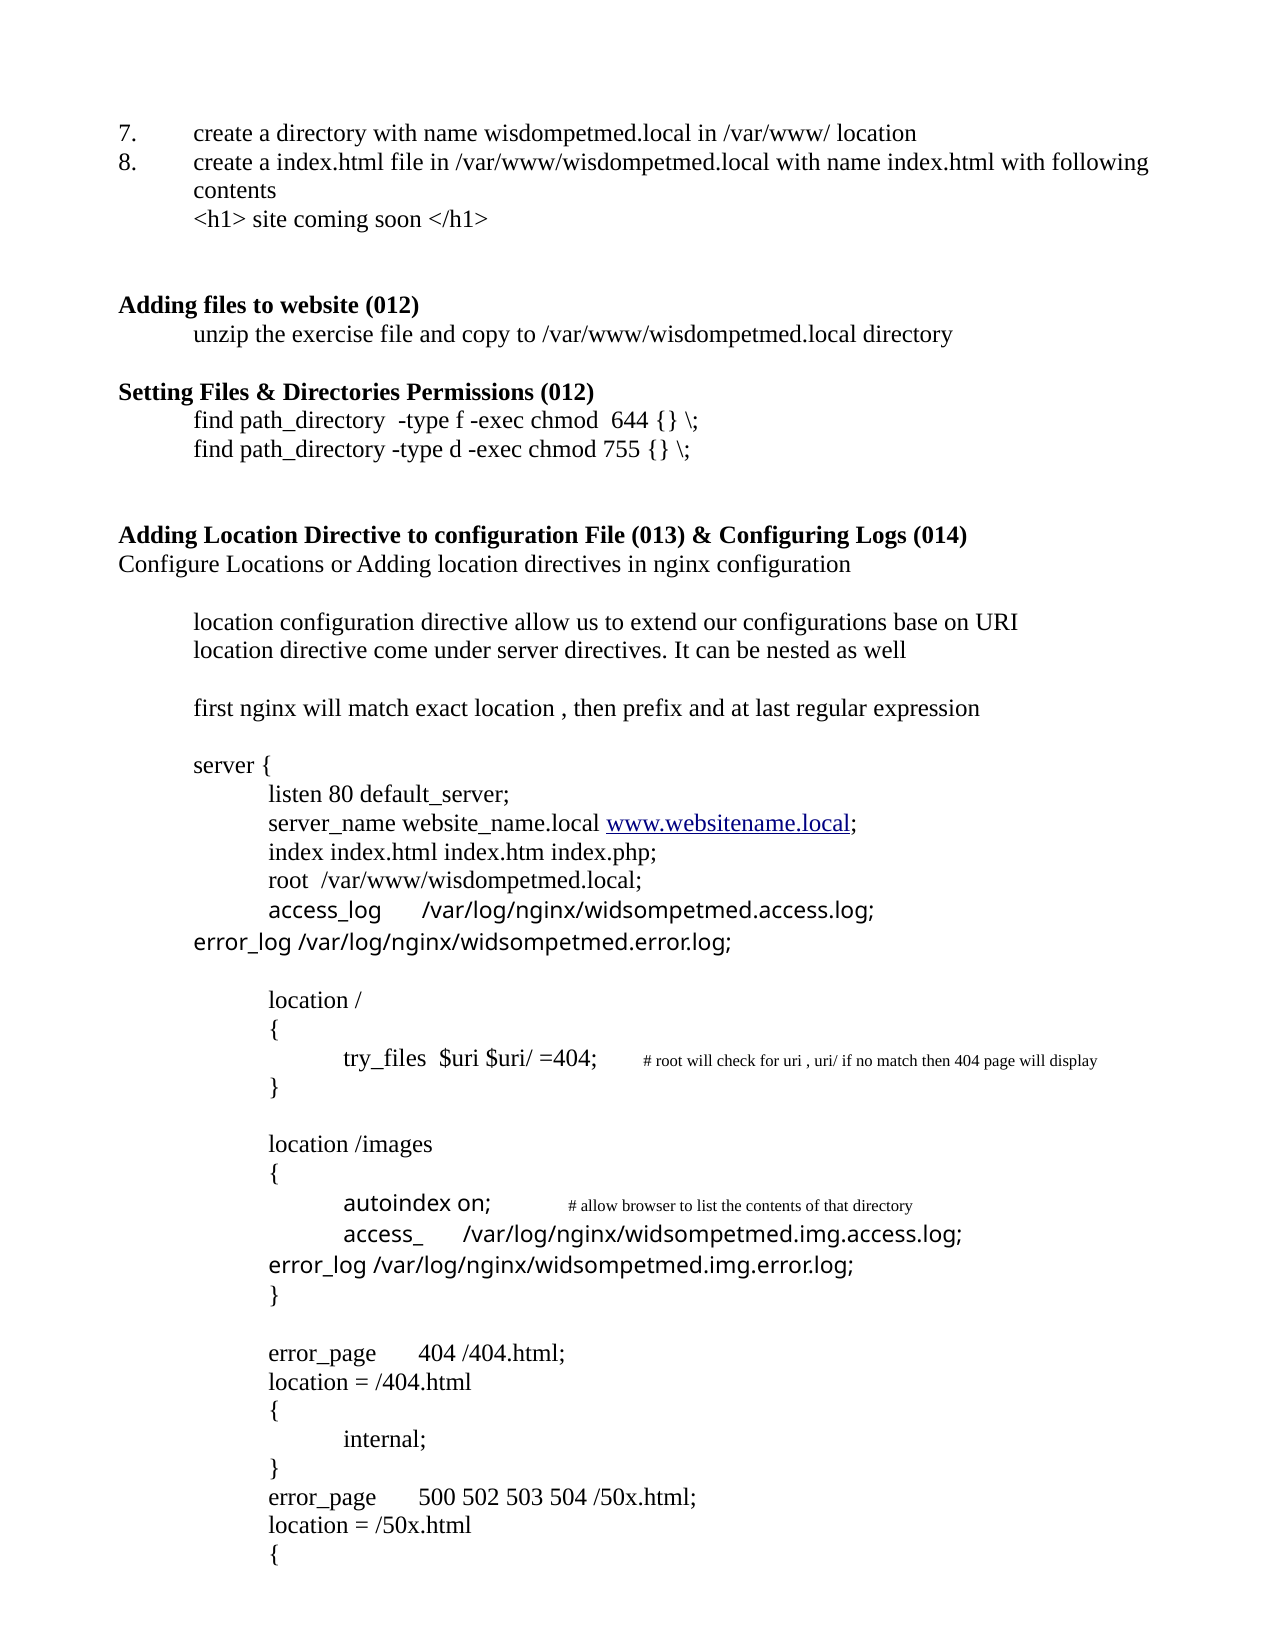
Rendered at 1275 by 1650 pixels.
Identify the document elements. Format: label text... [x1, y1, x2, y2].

text access_loglog /var/log/nginx/widsompetmed.access.log; [118, 894, 1157, 926]
text Adding files to website (012) [118, 291, 1157, 319]
text server_name website_name.local www.websitename.local; [118, 808, 1157, 837]
text { [118, 1158, 1157, 1187]
text error_page 500 502 503 504 /50x.html; [118, 1482, 1157, 1511]
text } [118, 1453, 1157, 1482]
text { [118, 1396, 1157, 1424]
text first nginx will match exact location , then prefix and at last regular expression [118, 693, 1157, 722]
text location = /404.html [118, 1367, 1157, 1396]
text 7. create a directory with name wisdompetmed.local in /var/www/ location [118, 118, 1157, 147]
text } [118, 1072, 1157, 1101]
text find path_directory -type f -exec chmod 644 {} \; [118, 406, 1157, 434]
text internal; [118, 1424, 1157, 1453]
text location directive come under server directives. It can be nested as well [118, 636, 1157, 664]
text 8. create a index.html file in /var/www/wisdompetmed.local with name index.html with following [118, 147, 1157, 176]
text Setting Files & Directories Permissions (012) [118, 377, 1157, 406]
text contents [118, 176, 1157, 204]
text location /images [118, 1129, 1157, 1158]
text autoindex on; # allow browser to list the contents of that directory [118, 1187, 1157, 1218]
text location / [118, 986, 1157, 1014]
text error_page 404 /404.html; [118, 1338, 1157, 1367]
text location = /50x.html [118, 1511, 1157, 1539]
text error_log /var/log/nginx/widsompetmed.error.log; [118, 926, 1157, 957]
text location configuration directive allow us to extend our configurations base on URI [118, 607, 1157, 636]
text listen 80 default_server; [118, 779, 1157, 808]
text error_log /var/log/nginx/widsompetmed.img.error.log; [118, 1249, 1157, 1281]
text index index.html index.htm index.php; [118, 837, 1157, 866]
text root /var/www/wisdompetmed.local; [118, 866, 1157, 894]
text } [118, 1281, 1157, 1309]
text try_files $uri $uri/ =404; # root will check for uri , uri/ if no match then 404 page will display [118, 1043, 1157, 1072]
text { [118, 1539, 1157, 1568]
text access_log /var/log/nginx/widsompetmed.img.access.log; [118, 1218, 1157, 1249]
text Configure Locations or Adding location directives in nginx configuration [118, 549, 1157, 578]
text unzip the exercise file and copy to /var/www/wisdompetmed.local directory [118, 319, 1157, 348]
text { [118, 1014, 1157, 1043]
text server { [118, 751, 1157, 779]
text find path_directory -type d -exec chmod 755 {} \; [118, 434, 1157, 463]
text <h1> site coming soon </h1> [118, 204, 1157, 233]
text Adding Location Directive to configuration File (013) & Configuring Logs (014) [118, 521, 1157, 549]
